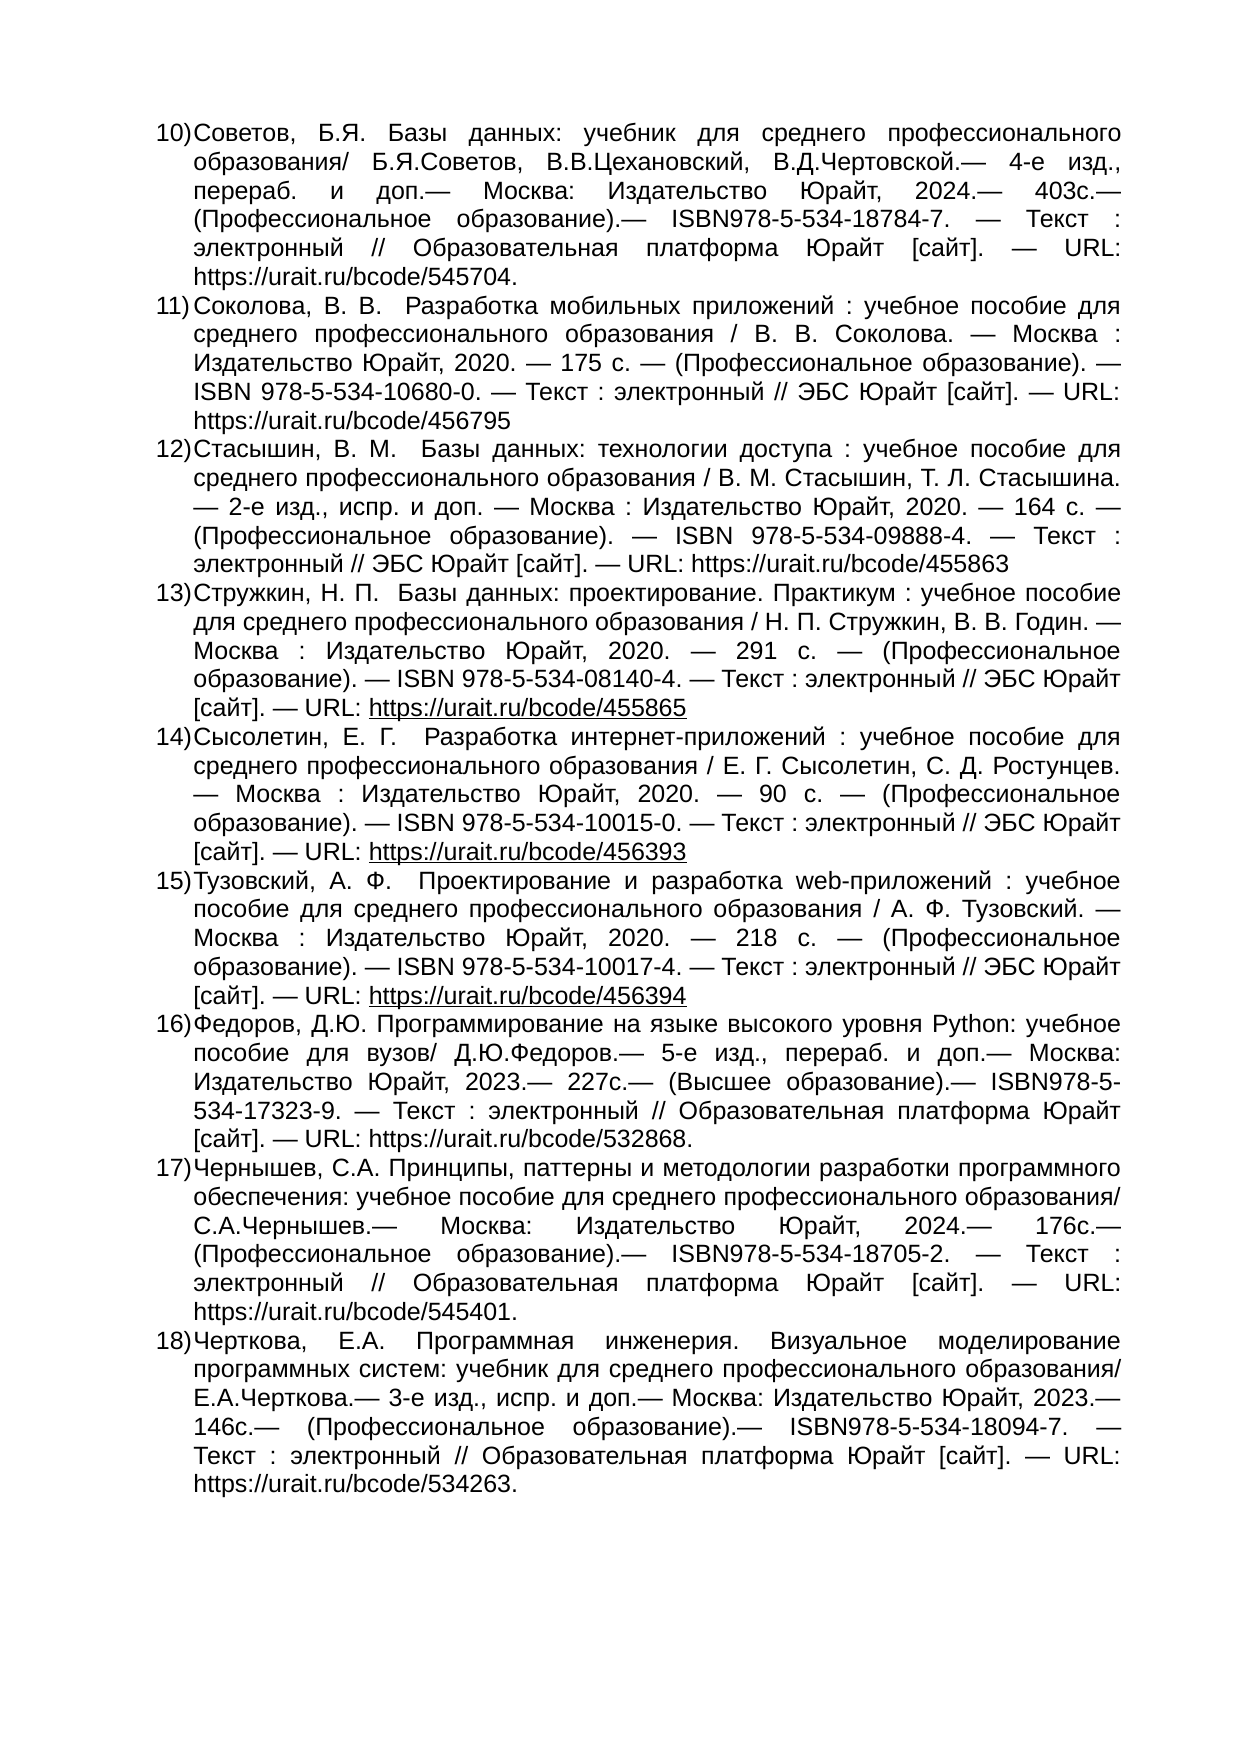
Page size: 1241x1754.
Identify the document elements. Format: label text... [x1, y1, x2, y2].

list Соколова, В. В. Разработка мобильных приложений : учебное пособие для среднего профессионального образования / В. В. Соколова. — Москва : Издательство Юрайт, 2020. — 175 с. — (Профессиональное образование). — ISBN 978-5-534-10680-0. — Текст : электронный // ЭБС Юрайт [сайт]. — URL: https://urait.ru/bcode/456795 [156, 291, 1122, 434]
list Черткова, Е.А. Программная инженерия. Визуальное моделирование программных систем: учебник для среднего профессионального образования/ Е.А.Черткова.— 3-е изд., испр. и доп.— Москва: Издательство Юрайт, 2023.— 146с.— (Профессиональное образование).— ISBN978-5-534-18094-7. — Текст : электронный // Образовательная платформа Юрайт [сайт]. — URL: https://urait.ru/bcode/534263. [156, 1326, 1122, 1498]
list Федоров, Д.Ю. Программирование на языке высокого уровня Python: учебное пособие для вузов/ Д.Ю.Федоров.— 5-е изд., перераб. и доп.— Москва: Издательство Юрайт, 2023.— 227с.— (Высшее образование).— ISBN978-5-534-17323-9. — Текст : электронный // Образовательная платформа Юрайт [сайт]. — URL: https://urait.ru/bcode/532868. [156, 1009, 1122, 1153]
list Чернышев, С.А. Принципы, паттерны и методологии разработки программного обеспечения: учебное пособие для среднего профессионального образования/ С.А.Чернышев.— Москва: Издательство Юрайт, 2024.— 176с.— (Профессиональное образование).— ISBN978-5-534-18705-2. — Текст : электронный // Образовательная платформа Юрайт [сайт]. — URL: https://urait.ru/bcode/545401. [156, 1153, 1122, 1326]
list Стасышин, В. М. Базы данных: технологии доступа : учебное пособие для среднего профессионального образования / В. М. Стасышин, Т. Л. Стасышина. — 2-е изд., испр. и доп. — Москва : Издательство Юрайт, 2020. — 164 с. — (Профессиональное образование). — ISBN 978-5-534-09888-4. — Текст : электронный // ЭБС Юрайт [сайт]. — URL: https://urait.ru/bcode/455863 [156, 434, 1122, 578]
list Сысолетин, Е. Г. Разработка интернет-приложений : учебное пособие для среднего профессионального образования / Е. Г. Сысолетин, С. Д. Ростунцев. — Москва : Издательство Юрайт, 2020. — 90 с. — (Профессиональное образование). — ISBN 978-5-534-10015-0. — Текст : электронный // ЭБС Юрайт [сайт]. — URL: https://urait.ru/bcode/456393 [156, 722, 1122, 866]
list Стружкин, Н. П. Базы данных: проектирование. Практикум : учебное пособие для среднего профессионального образования / Н. П. Стружкин, В. В. Годин. — Москва : Издательство Юрайт, 2020. — 291 с. — (Профессиональное образование). — ISBN 978-5-534-08140-4. — Текст : электронный // ЭБС Юрайт [сайт]. — URL: https://urait.ru/bcode/455865 [156, 578, 1122, 722]
list Советов, Б.Я. Базы данных: учебник для среднего профессионального образования/ Б.Я.Советов, В.В.Цехановский, В.Д.Чертовской.— 4-е изд., перераб. и доп.— Москва: Издательство Юрайт, 2024.— 403с.— (Профессиональное образование).— ISBN978-5-534-18784-7. — Текст : электронный // Образовательная платформа Юрайт [сайт]. — URL: https://urait.ru/bcode/545704. [156, 118, 1122, 291]
list Тузовский, А. Ф. Проектирование и разработка web-приложений : учебное пособие для среднего профессионального образования / А. Ф. Тузовский. — Москва : Издательство Юрайт, 2020. — 218 с. — (Профессиональное образование). — ISBN 978-5-534-10017-4. — Текст : электронный // ЭБС Юрайт [сайт]. — URL: https://urait.ru/bcode/456394 [156, 866, 1122, 1009]
